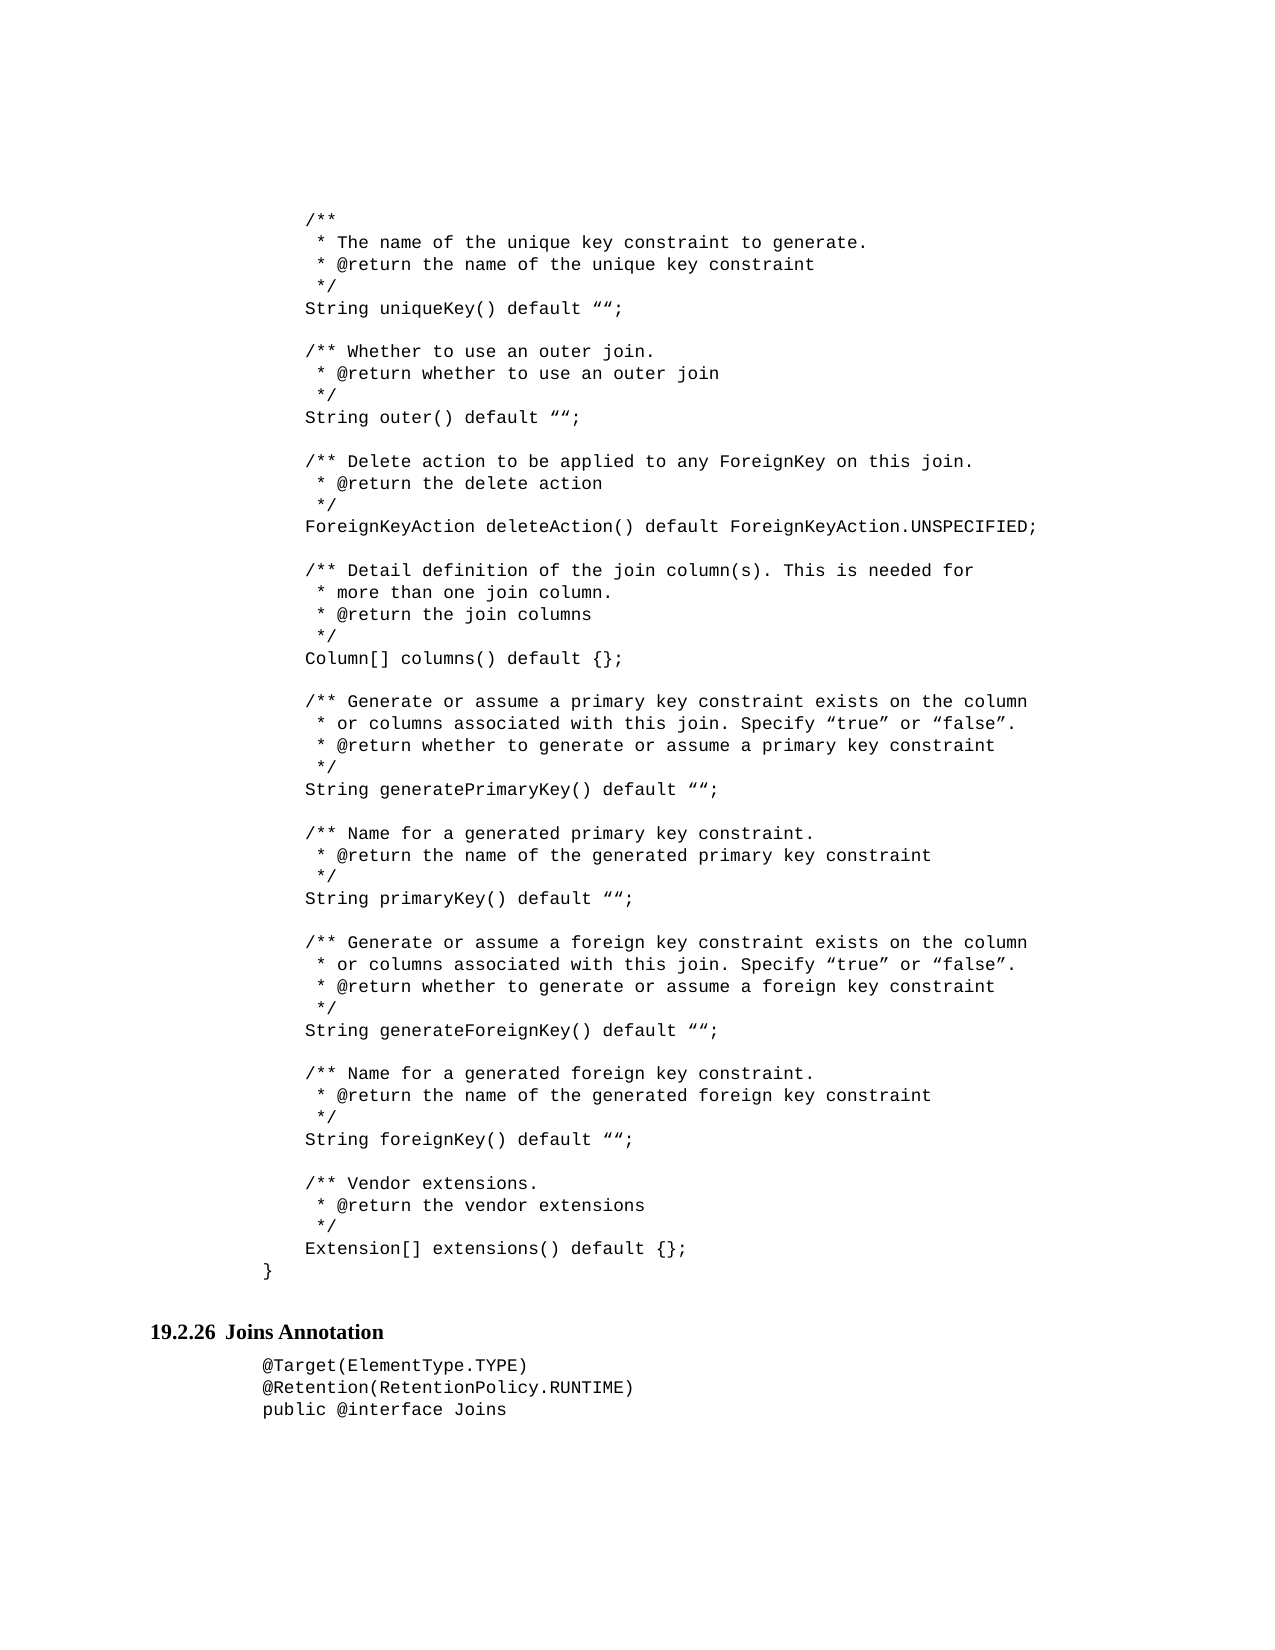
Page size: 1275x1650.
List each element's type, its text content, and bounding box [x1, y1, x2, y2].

text /** Whether to use an outer join. [262, 341, 1125, 363]
text /** Vendor extensions. [262, 1172, 1125, 1194]
text * or columns associated with this join. Specify “true” or “false”. [262, 954, 1125, 976]
text */ [262, 626, 1125, 647]
text * The name of the unique key constraint to generate. [262, 232, 1125, 254]
text @Retention(RetentionPolicy.RUNTIME) [262, 1377, 1125, 1398]
text Extension[] extensions() default {}; [262, 1238, 1125, 1260]
text */ [262, 866, 1125, 888]
text * more than one join column. [262, 582, 1125, 604]
text @Target(ElementType.TYPE) [262, 1355, 1125, 1377]
text * @return whether to generate or assume a primary key constraint [262, 735, 1125, 757]
text } [262, 1260, 1125, 1282]
text ForeignKeyAction deleteAction() default ForeignKeyAction.UNSPECIFIED; [262, 516, 1125, 538]
text * @return the join columns [262, 604, 1125, 626]
text * or columns associated with this join. Specify “true” or “false”. [262, 713, 1125, 735]
text /** Generate or assume a primary key constraint exists on the column [262, 691, 1125, 713]
text */ [262, 757, 1125, 779]
subtitle Joins Annotation [150, 1318, 1125, 1344]
text * @return the vendor extensions [262, 1194, 1125, 1216]
text * @return the name of the generated primary key constraint [262, 844, 1125, 866]
text */ [262, 1216, 1125, 1238]
text * @return the name of the generated foreign key constraint [262, 1085, 1125, 1107]
text /** Name for a generated foreign key constraint. [262, 1063, 1125, 1085]
text */ [262, 997, 1125, 1019]
text String outer() default ““; [262, 407, 1125, 429]
text * @return the name of the unique key constraint [262, 254, 1125, 276]
text String uniqueKey() default ““; [262, 297, 1125, 319]
text * @return whether to generate or assume a foreign key constraint [262, 976, 1125, 997]
text String generatePrimaryKey() default ““; [262, 779, 1125, 801]
text String foreignKey() default ““; [262, 1129, 1125, 1151]
text String generateForeignKey() default ““; [262, 1019, 1125, 1041]
text public @interface Joins [262, 1398, 1125, 1420]
text */ [262, 1107, 1125, 1129]
text */ [262, 494, 1125, 516]
text */ [262, 385, 1125, 407]
text */ [262, 276, 1125, 297]
text Column[] columns() default {}; [262, 647, 1125, 669]
text /** Delete action to be applied to any ForeignKey on this join. [262, 451, 1125, 472]
text /** Detail definition of the join column(s). This is needed for [262, 560, 1125, 582]
text * @return whether to use an outer join [262, 363, 1125, 385]
text * @return the delete action [262, 472, 1125, 494]
text /** Name for a generated primary key constraint. [262, 822, 1125, 844]
text /** Generate or assume a foreign key constraint exists on the column [262, 932, 1125, 954]
text String primaryKey() default ““; [262, 888, 1125, 910]
text /** [262, 210, 1125, 232]
